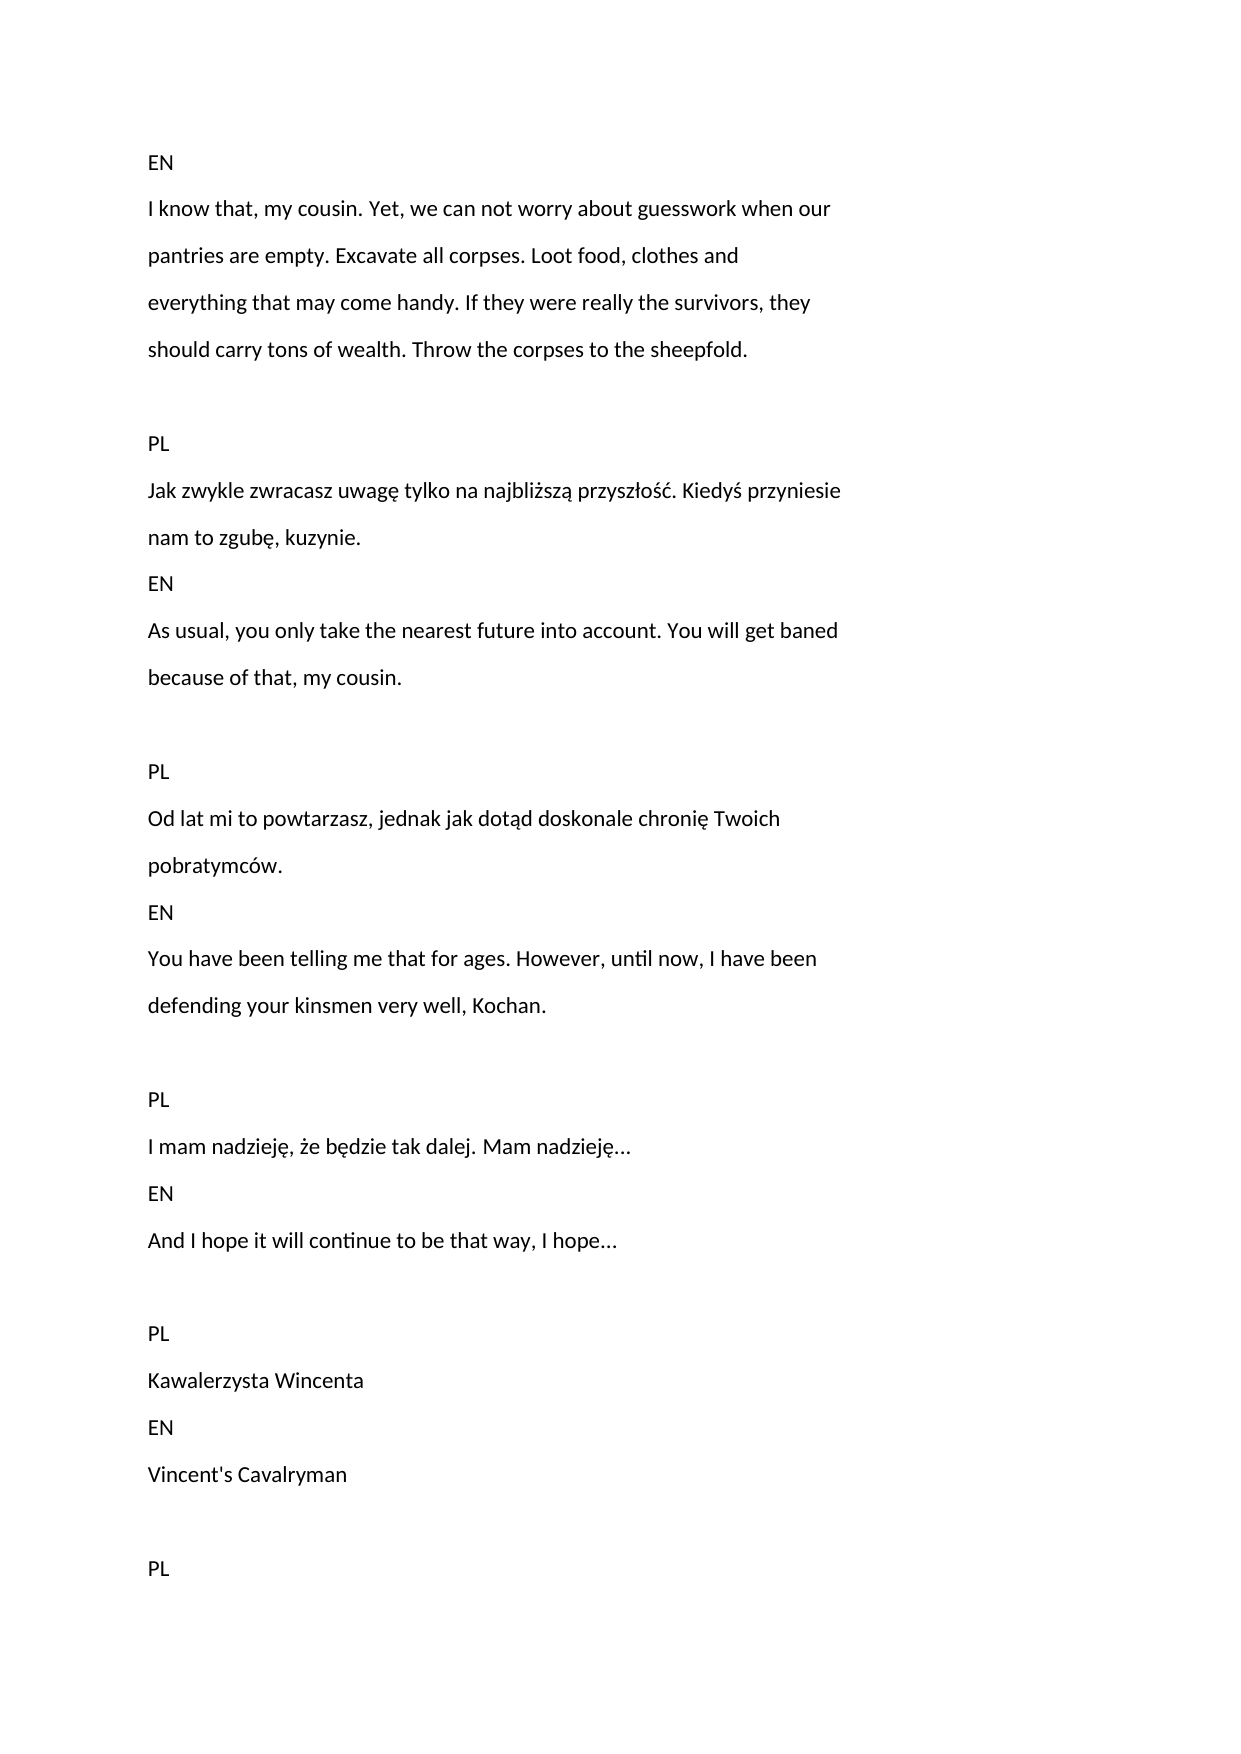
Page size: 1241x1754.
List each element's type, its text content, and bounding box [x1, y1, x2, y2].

text everything that may come handy. If they were really the survivors, they [148, 288, 1093, 316]
text defending your kinsmen very well, Kochan. [148, 991, 1093, 1019]
text pobratymców. [148, 851, 1093, 879]
text should carry tons of wealth. Throw the corpses to the sheepfold. [148, 335, 1093, 363]
text Kawalerzysta Wincenta [148, 1366, 1093, 1394]
text PL [148, 429, 1093, 457]
text And I hope it will continue to be that way, I hope... [148, 1226, 1093, 1254]
text PL [148, 1554, 1093, 1582]
text PL [148, 757, 1093, 785]
text pantries are empty. Excavate all corpses. Loot food, clothes and [148, 241, 1093, 269]
text EN [148, 148, 1093, 176]
text EN [148, 1413, 1093, 1441]
text You have been telling me that for ages. However, until now, I have been [148, 944, 1093, 972]
text EN [148, 898, 1093, 926]
text As usual, you only take the nearest future into account. You will get baned [148, 616, 1093, 644]
text I know that, my cousin. Yet, we can not worry about guesswork when our [148, 194, 1093, 222]
text Od lat mi to powtarzasz, jednak jak dotąd doskonale chronię Twoich [148, 804, 1093, 832]
text EN [148, 569, 1093, 597]
text Vincent's Cavalryman [148, 1460, 1093, 1488]
text because of that, my cousin. [148, 663, 1093, 691]
text EN [148, 1179, 1093, 1207]
text nam to zgubę, kuzynie. [148, 523, 1093, 551]
text PL [148, 1319, 1093, 1347]
text I mam nadzieję, że będzie tak dalej. Mam nadzieję... [148, 1132, 1093, 1160]
text PL [148, 1085, 1093, 1113]
text Jak zwykle zwracasz uwagę tylko na najbliższą przyszłość. Kiedyś przyniesie [148, 476, 1093, 504]
